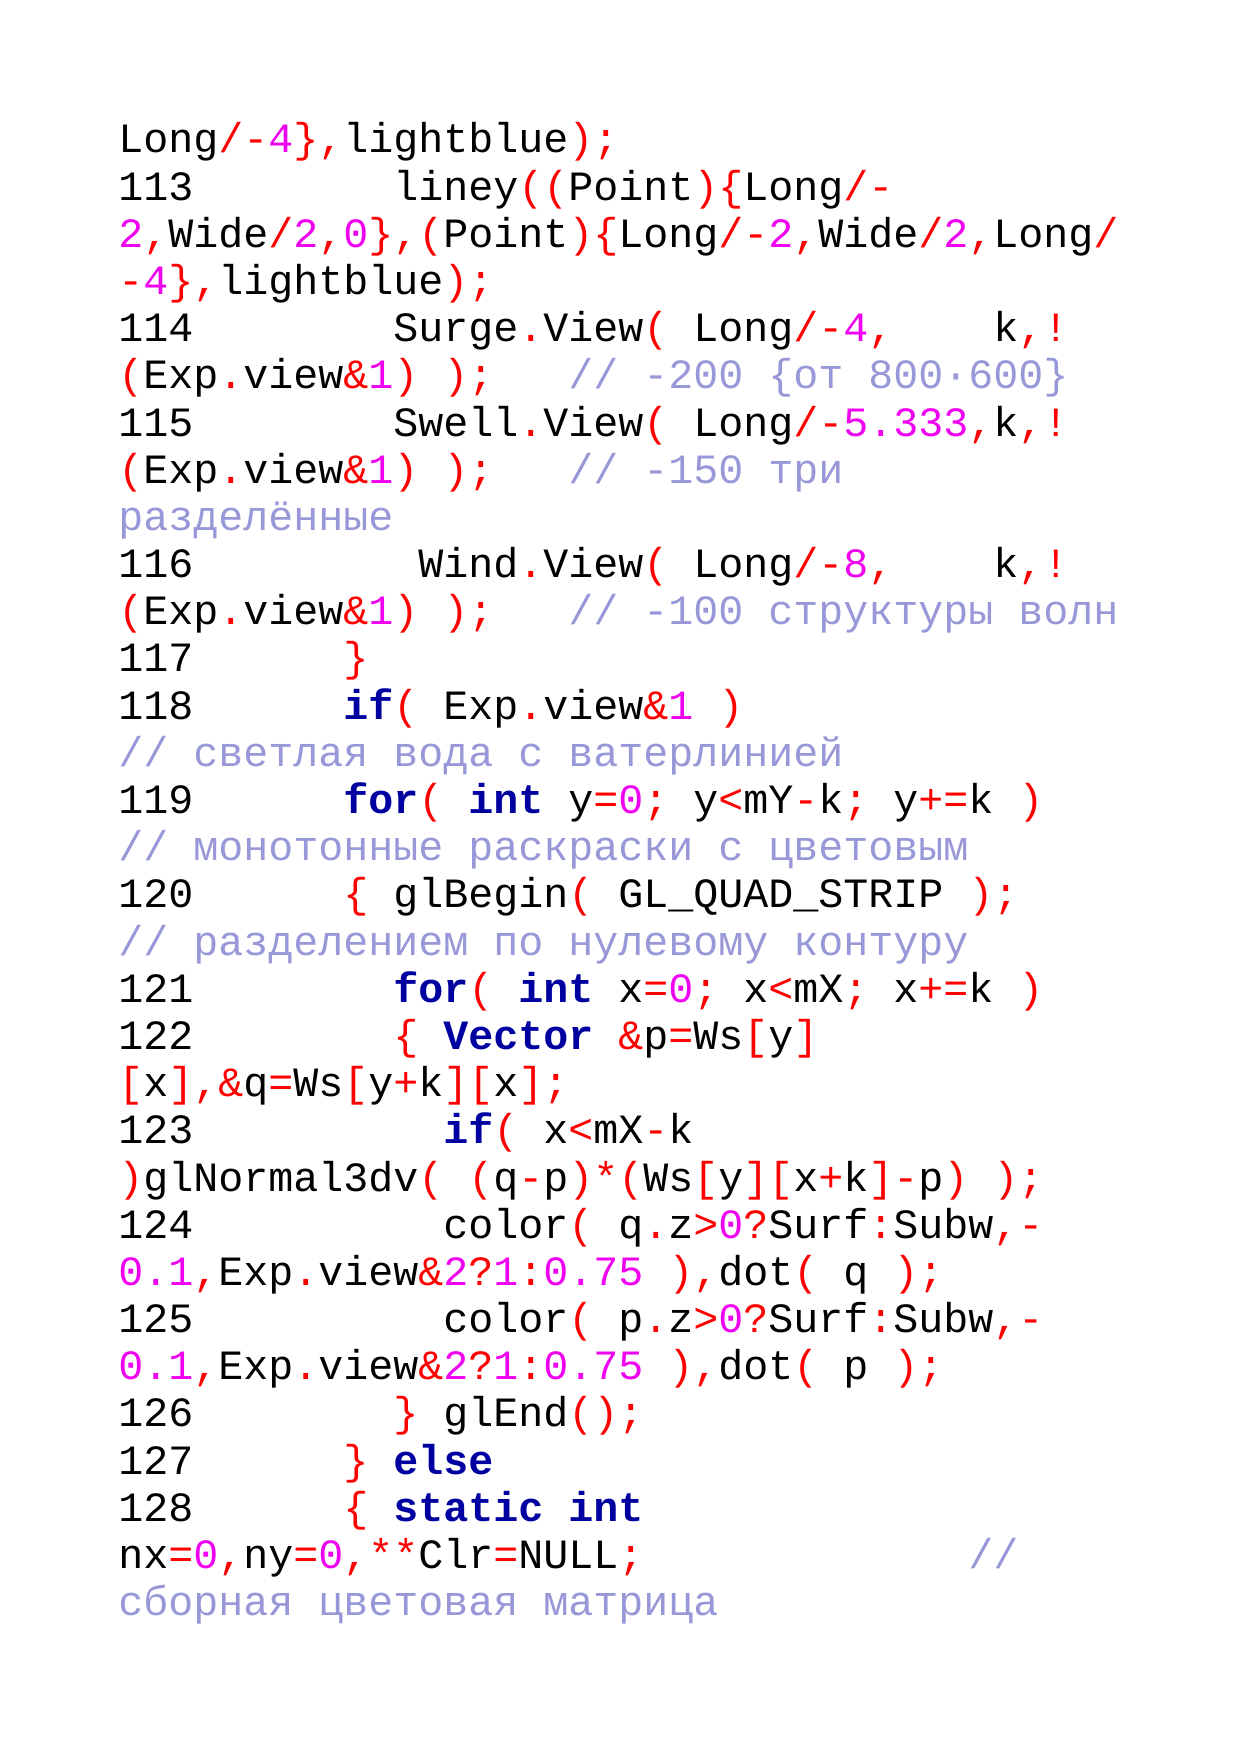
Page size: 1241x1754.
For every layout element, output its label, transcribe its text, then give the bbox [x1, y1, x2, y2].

subtitle 125 color( p.z>0?Surf:Subw,-0.1,Exp.view&2?1:0.75 ),dot( p ); [793, 1345, 843, 1392]
subtitle 128 { static int nx=0,ny=0,**Clr=NULL; // сборная цветовая матрица [118, 1487, 1122, 1628]
subtitle 123 if( x<mX-k )glNormal3dv( (q-p)*(Ws[y][x+k]-p) ); [693, 1109, 1122, 1203]
subtitle 126 } glEnd(); [568, 1392, 1122, 1439]
subtitle 127 } else [118, 1439, 1122, 1487]
subtitle 112 { liney((Point){Long/2,Wide/2,0},(Point){Long/2,Wide/2,Long/-4},lightblue); [218, 118, 343, 165]
subtitle 114 Surge.View( Long/-4, k,!(Exp.view&1) ); // -200 {от 800·600} [118, 307, 1122, 401]
subtitle 126 } glEnd(); [118, 1392, 443, 1439]
subtitle 113 liney((Point){Long/-2,Wide/2,0},(Point){Long/-2,Wide/2,Long/-4},lightblue); [118, 165, 1122, 307]
subtitle 117 } [118, 637, 1122, 684]
subtitle 124 color( q.z>0?Surf:Subw,-0.1,Exp.view&2?1:0.75 ),dot( q ); [118, 1203, 1122, 1298]
subtitle 118 if( Exp.view&1 ) // светлая вода с ватерлинией [118, 684, 1122, 779]
subtitle 120 { glBegin( GL_QUAD_STRIP ); // разделением по нулевому контуру [118, 873, 1122, 967]
subtitle 125 color( p.z>0?Surf:Subw,-0.1,Exp.view&2?1:0.75 ),dot( p ); [118, 1298, 768, 1392]
subtitle 123 if( x<mX-k )glNormal3dv( (q-p)*(Ws[y][x+k]-p) ); [568, 1109, 668, 1203]
subtitle 112 { liney((Point){Long/2,Wide/2,0},(Point){Long/2,Wide/2,Long/-4},lightblue); [568, 118, 1122, 165]
subtitle 123 if( x<mX-k )glNormal3dv( (q-p)*(Ws[y][x+k]-p) ); [118, 1109, 543, 1203]
subtitle 121 for( int x=0; x<mX; x+=k ) [118, 967, 1122, 1015]
subtitle 125 color( p.z>0?Surf:Subw,-0.1,Exp.view&2?1:0.75 ),dot( p ); [868, 1298, 1122, 1392]
subtitle 119 for( int y=0; y<mY-k; y+=k ) // монотонные раскраски с цветовым [118, 779, 1122, 873]
subtitle 122 { Vector &p=Ws[y][x],&q=Ws[y+k][x]; [118, 1015, 1122, 1109]
subtitle 115 Swell.View( Long/-5.333,k,!(Exp.view&1) ); // -150 три разделённые [118, 401, 1122, 543]
subtitle 116 Wind.View( Long/-8, k,!(Exp.view&1) ); // -100 структуры волн [118, 543, 1122, 637]
